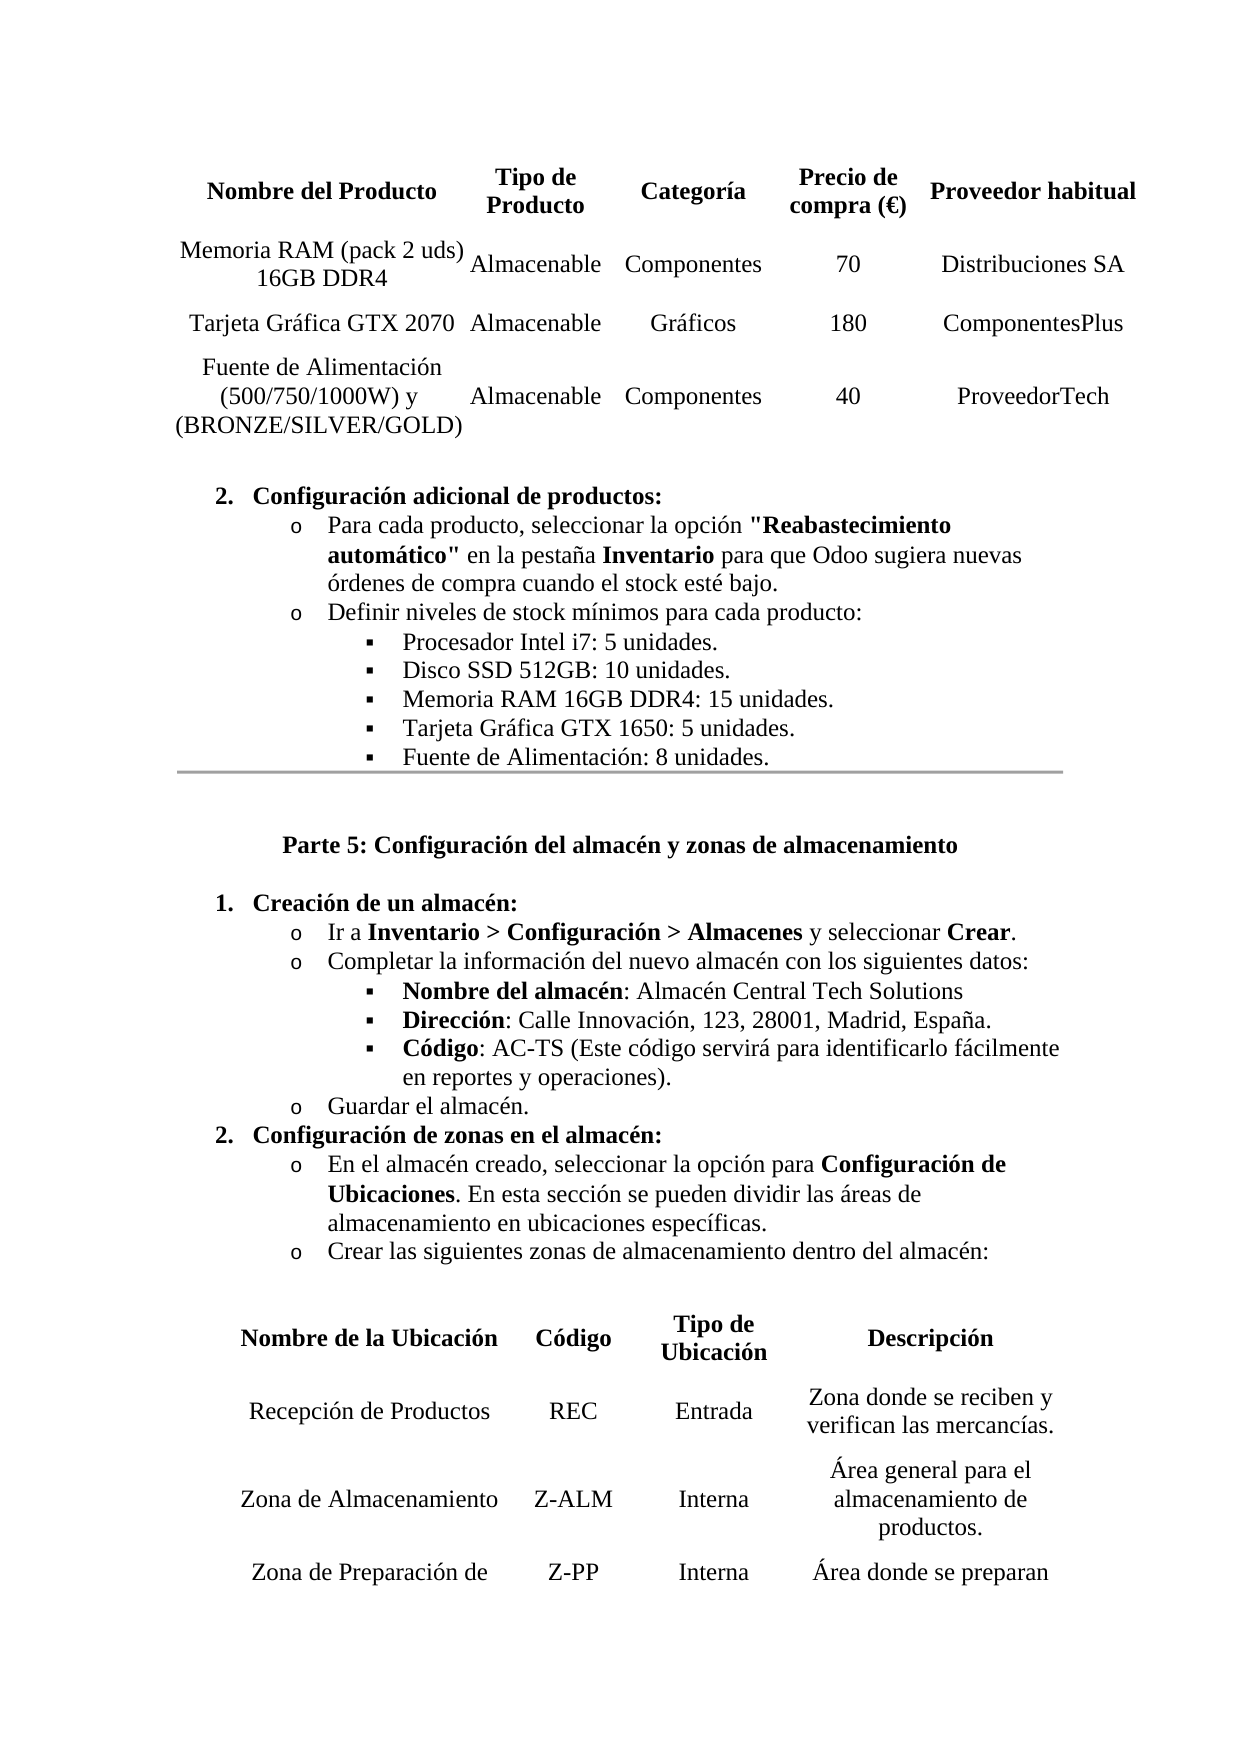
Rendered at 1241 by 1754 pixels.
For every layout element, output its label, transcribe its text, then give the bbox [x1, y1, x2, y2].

list Código: AC-TS (Este código servirá para identificarlo fácilmente en reportes y operaciones). [365, 1033, 1063, 1091]
table_header Nombre del Producto [177, 148, 466, 221]
list Crear las siguientes zonas de almacenamiento dentro del almacén: [290, 1236, 1063, 1266]
list Completar la información del nuevo almacén con los siguientes datos: [290, 946, 1063, 976]
table_cell Tarjeta Gráfica GTX 2070 [177, 294, 466, 338]
table_cell 40 [782, 338, 914, 440]
list Configuración de zonas en el almacén: [215, 1121, 1063, 1149]
table_cell Memoria RAM (pack 2 uds) 16GB DDR4 [177, 221, 466, 294]
table_cell Área donde se preparan [798, 1543, 1063, 1587]
table_header Descripción [798, 1295, 1063, 1368]
table_cell Distribuciones SA [914, 221, 1152, 294]
table_cell Almacenable [466, 221, 604, 294]
table_cell Entrada [630, 1368, 798, 1441]
table_cell Zona de Preparación de [222, 1543, 517, 1587]
list Creación de un almacén: [215, 888, 1063, 917]
list Nombre del almacén: Almacén Central Tech Solutions [365, 976, 1063, 1005]
list En el almacén creado, seleccionar la opción para Configuración de Ubicaciones. En esta sección se pueden dividir las áreas de almacenamiento en ubicaciones específicas. [290, 1149, 1063, 1236]
table_cell Z-ALM [517, 1441, 630, 1543]
table_header Tipo de Ubicación [630, 1295, 798, 1368]
list Definir niveles de stock mínimos para cada producto: [290, 597, 1063, 627]
table_cell Interna [630, 1543, 798, 1587]
table_cell Almacenable [466, 338, 604, 440]
table_cell Fuente de Alimentación (500/750/1000W) y (BRONZE/SILVER/GOLD) [177, 338, 466, 440]
list Memoria RAM 16GB DDR4: 15 unidades. [365, 684, 1063, 713]
list Dirección: Calle Innovación, 123, 28001, Madrid, España. [365, 1005, 1063, 1033]
table_cell Gráficos [605, 294, 782, 338]
list Fuente de Alimentación: 8 unidades. [365, 742, 1063, 770]
list Para cada producto, seleccionar la opción "Reabastecimiento automático" en la pestaña Inventario para que Odoo sugiera nuevas órdenes de compra cuando el stock esté bajo. [290, 510, 1063, 597]
table_cell Almacenable [466, 294, 604, 338]
table_cell ProveedorTech [914, 338, 1152, 440]
list Procesador Intel i7: 5 unidades. [365, 627, 1063, 656]
table_cell Interna [630, 1441, 798, 1543]
list Guardar el almacén. [290, 1091, 1063, 1121]
table_cell Componentes [605, 221, 782, 294]
table_header Código [517, 1295, 630, 1368]
table_cell ComponentesPlus [914, 294, 1152, 338]
table_cell Zona donde se reciben y verifican las mercancías. [798, 1368, 1063, 1441]
table_cell Componentes [605, 338, 782, 440]
table_cell 70 [782, 221, 914, 294]
table_cell Área general para el almacenamiento de productos. [798, 1441, 1063, 1543]
table_cell REC [517, 1368, 630, 1441]
table_header Nombre de la Ubicación [222, 1295, 517, 1368]
table_header Precio de compra (€) [782, 148, 914, 221]
list Tarjeta Gráfica GTX 1650: 5 unidades. [365, 713, 1063, 742]
list Disco SSD 512GB: 10 unidades. [365, 656, 1063, 684]
list Ir a Inventario > Configuración > Almacenes y seleccionar Crear. [290, 917, 1063, 946]
table_cell 180 [782, 294, 914, 338]
table_header Tipo de Producto [466, 148, 604, 221]
table_cell Zona de Almacenamiento [222, 1441, 517, 1543]
table_header Proveedor habitual [914, 148, 1152, 221]
text Parte 5: Configuración del almacén y zonas de almacenamiento [177, 831, 1063, 859]
table_cell Recepción de Productos [222, 1368, 517, 1441]
table_header Categoría [605, 148, 782, 221]
list Configuración adicional de productos: [215, 481, 1063, 510]
table_cell Z-PP [517, 1543, 630, 1587]
